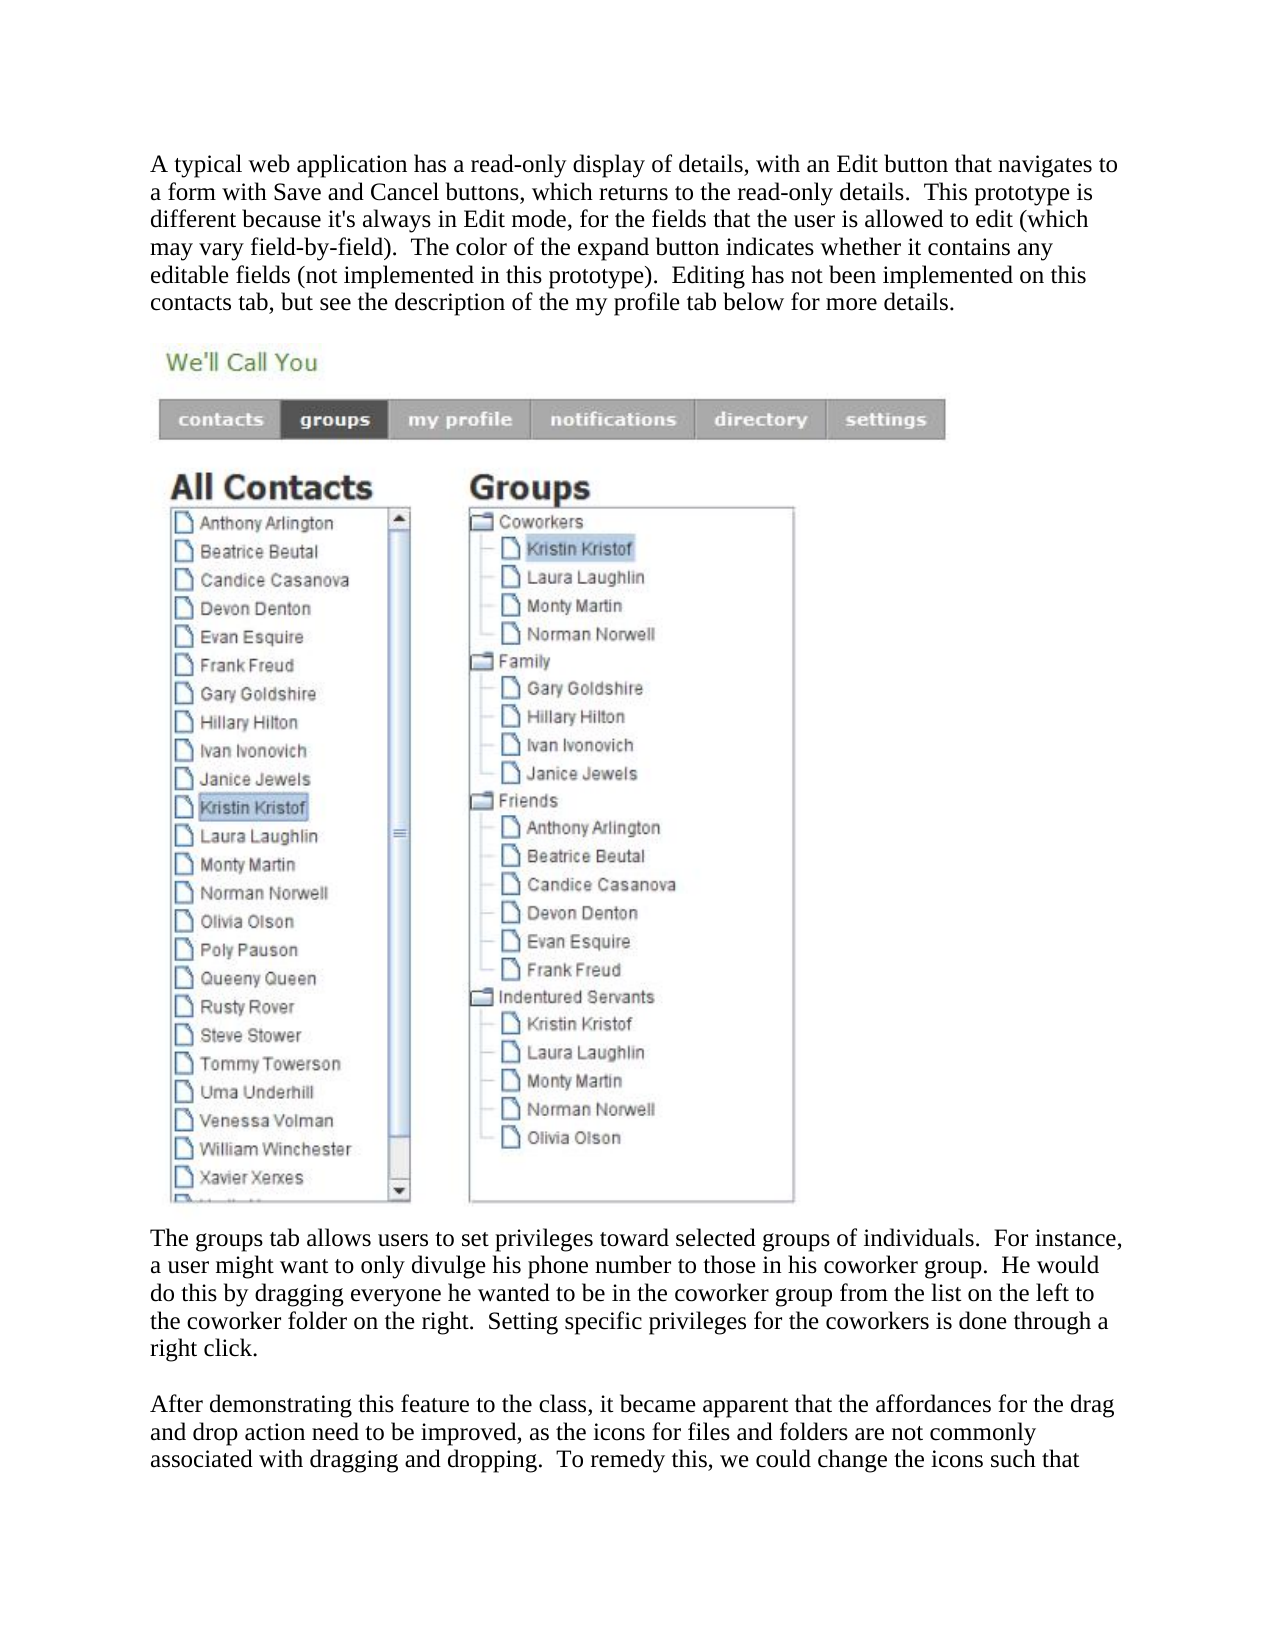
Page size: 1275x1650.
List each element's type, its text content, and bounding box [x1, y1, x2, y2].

picture [150, 343, 952, 1224]
text The groups tab allows users to set privileges toward selected groups of individuals. For instance, a user might want to only divulge his phone number to those in his coworker group. He would do this by dragging everyone he wanted to be in the coworker group from the list on the left to the coworker folder on the right. Setting specific privileges for the coworkers is done through a right click. [150, 1224, 1125, 1362]
text After demonstrating this feature to the class, it became apparent that the affordances for the drag and drop action need to be improved, as the icons for files and folders are not commonly associated with dragging and dropping. To remedy this, we could change the icons such that [150, 1390, 1125, 1473]
text A typical web application has a read-only display of details, with an Edit button that navigates to a form with Save and Cancel buttons, which returns to the read-only details. This prototype is different because it's always in Edit mode, for the fields that the user is allowed to edit (which may vary field-by-field). The color of the expand button indicates whether it contains any editable fields (not implemented in this prototype). Editing has not been implemented on this contacts tab, but see the description of the my profile tab below for more details. [150, 150, 1125, 316]
